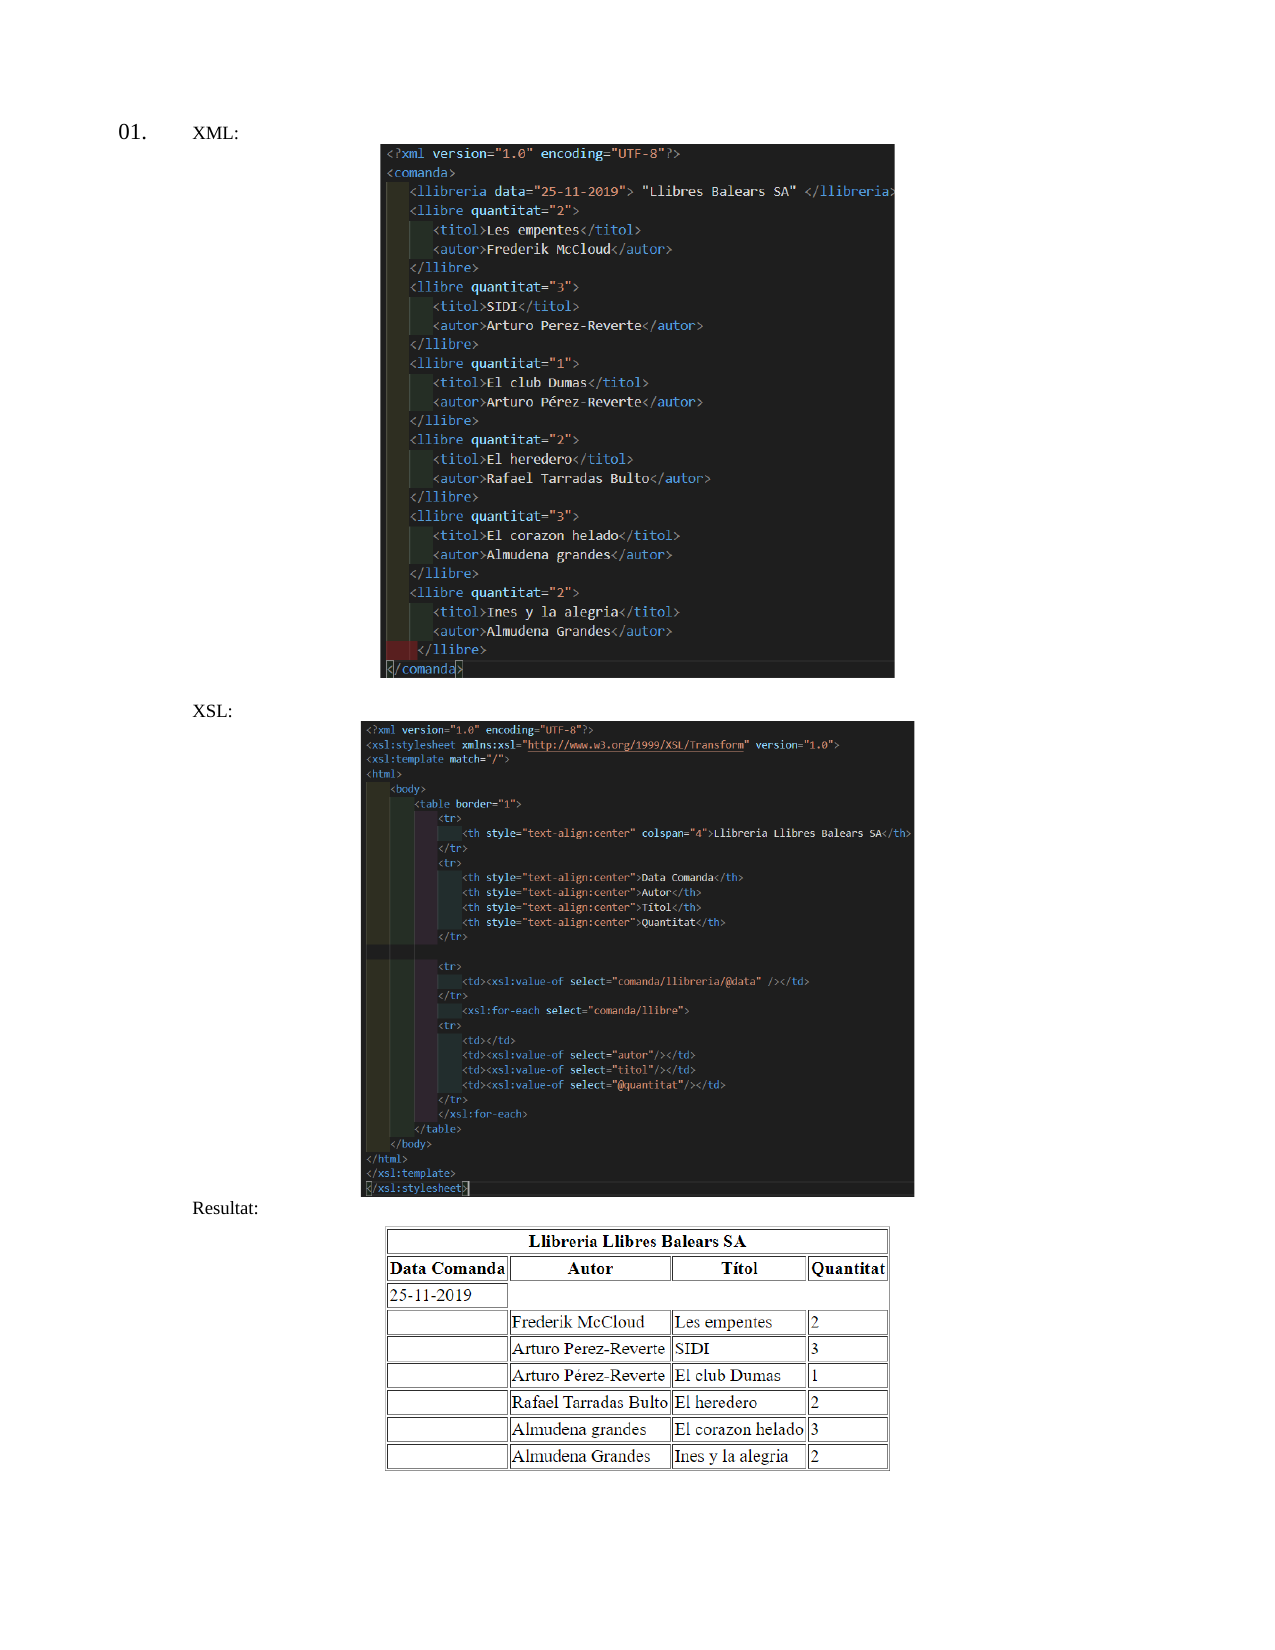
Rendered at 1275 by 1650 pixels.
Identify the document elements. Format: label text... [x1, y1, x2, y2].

text 01. XML: [118, 118, 1157, 144]
text XSL: [118, 699, 1157, 721]
text Resultat: [118, 721, 1157, 1218]
